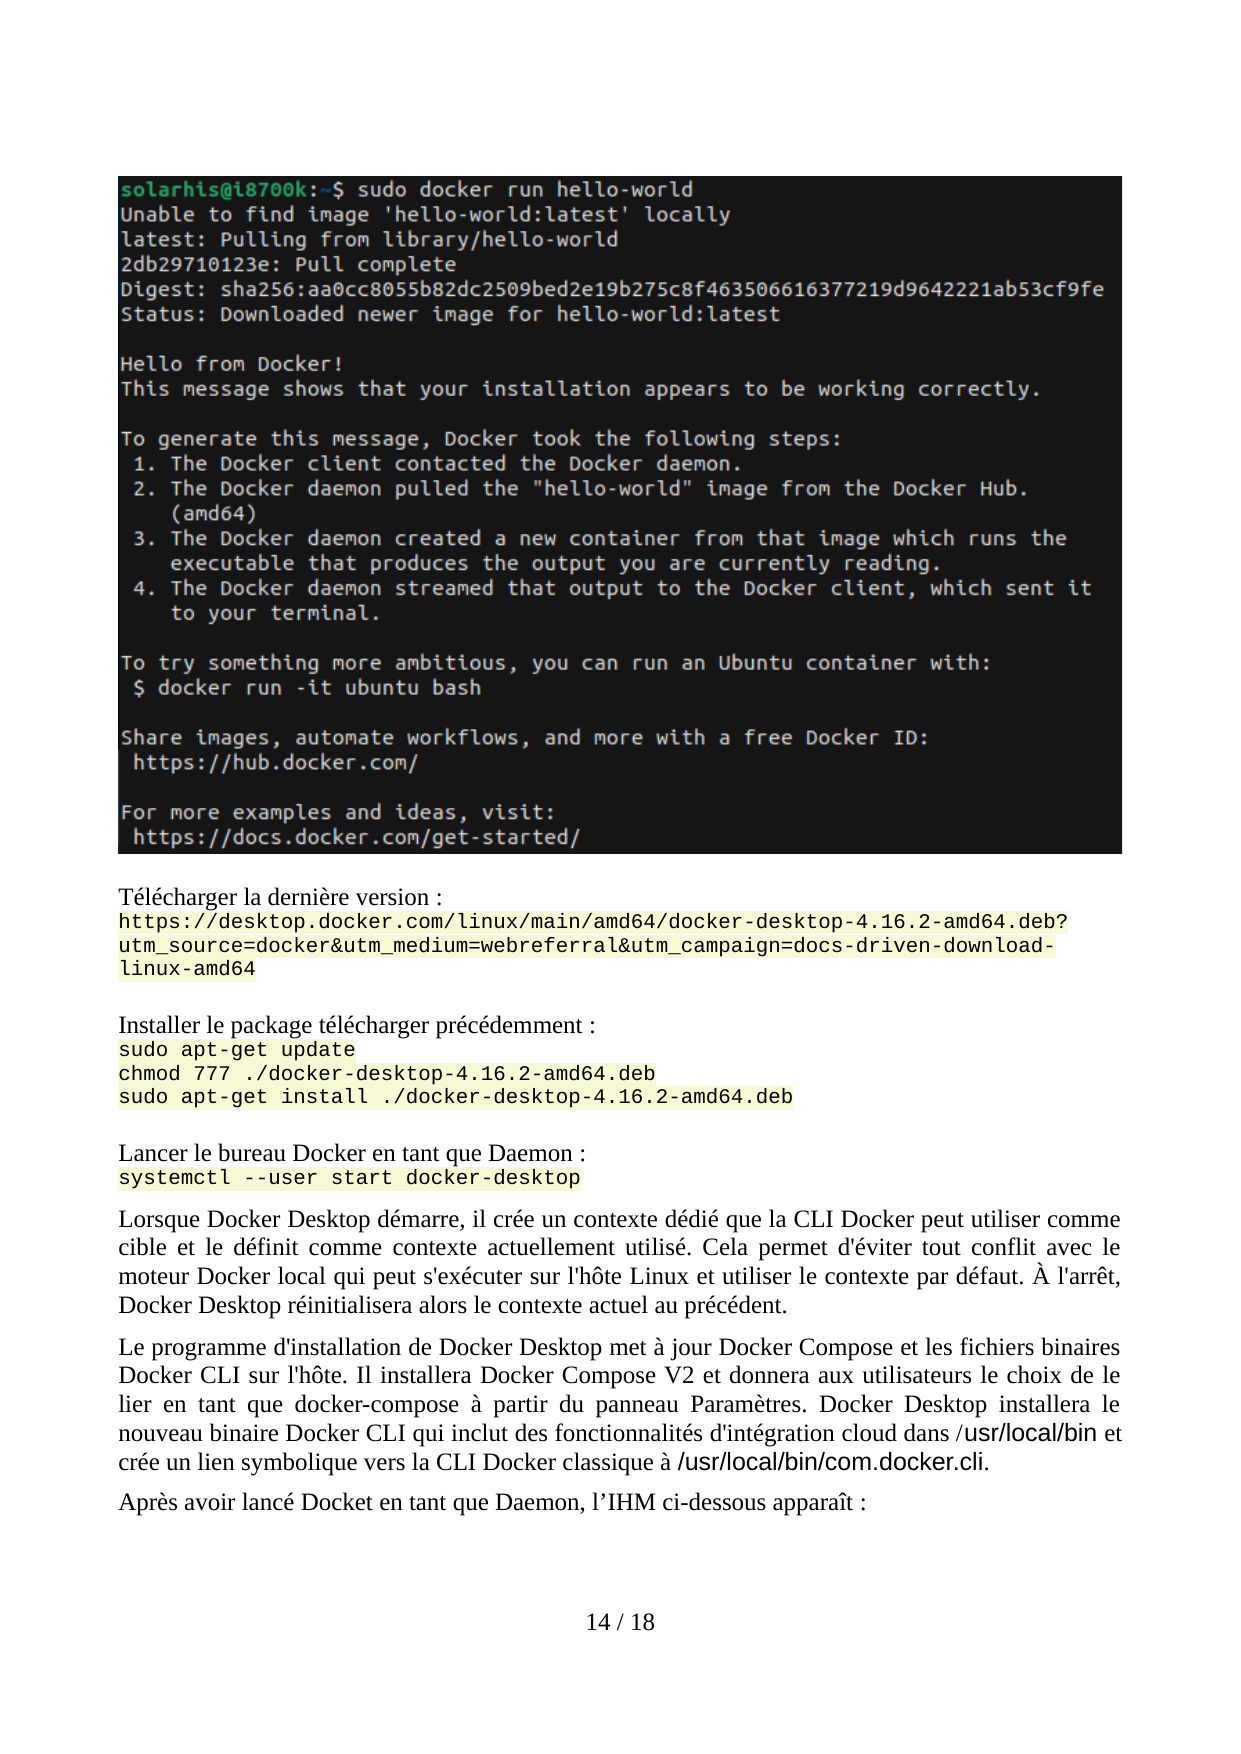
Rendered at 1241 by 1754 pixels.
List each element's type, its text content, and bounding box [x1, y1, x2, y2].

text Installer le package télécharger précédemment : [118, 1010, 1122, 1039]
picture [118, 176, 1123, 854]
text chmod 777 ./docker-desktop-4.16.2-amd64.deb [118, 1063, 1122, 1086]
text systemctl --user start docker-desktop [118, 1167, 1122, 1191]
text sudo apt-get install ./docker-desktop-4.16.2-amd64.deb [118, 1086, 1122, 1110]
text https://desktop.docker.com/linux/main/amd64/docker-desktop-4.16.2-amd64.deb?utm_source=docker&utm_medium=webreferral&utm_campaign=docs-driven-download-linux-amd64 [118, 911, 1122, 982]
text Le programme d'installation de Docker Desktop met à jour Docker Compose et les fichiers binaires Docker CLI sur l'hôte. Il installera Docker Compose V2 et donnera aux utilisateurs le choix de le lier en tant que docker-compose à partir du panneau Paramètres. Docker Desktop installera le nouveau binaire Docker CLI qui inclut des fonctionnalités d'intégration cloud dans /usr/local/bin et crée un lien symbolique vers la CLI Docker classique à /usr/local/bin/com.docker.cli. [118, 1332, 1122, 1476]
text sudo apt-get update [118, 1039, 1122, 1063]
text Après avoir lancé Docket en tant que Daemon, l’IHM ci-dessous apparaît : [118, 1487, 1122, 1516]
text Télécharger la dernière version : [118, 882, 1122, 911]
text Lancer le bureau Docker en tant que Daemon : [118, 1138, 1122, 1167]
text Lorsque Docker Desktop démarre, il crée un contexte dédié que la CLI Docker peut utiliser comme cible et le définit comme contexte actuellement utilisé. Cela permet d'éviter tout conflit avec le moteur Docker local qui peut s'exécuter sur l'hôte Linux et utiliser le contexte par défaut. À l'arrêt, Docker Desktop réinitialisera alors le contexte actuel au précédent. [118, 1204, 1122, 1319]
